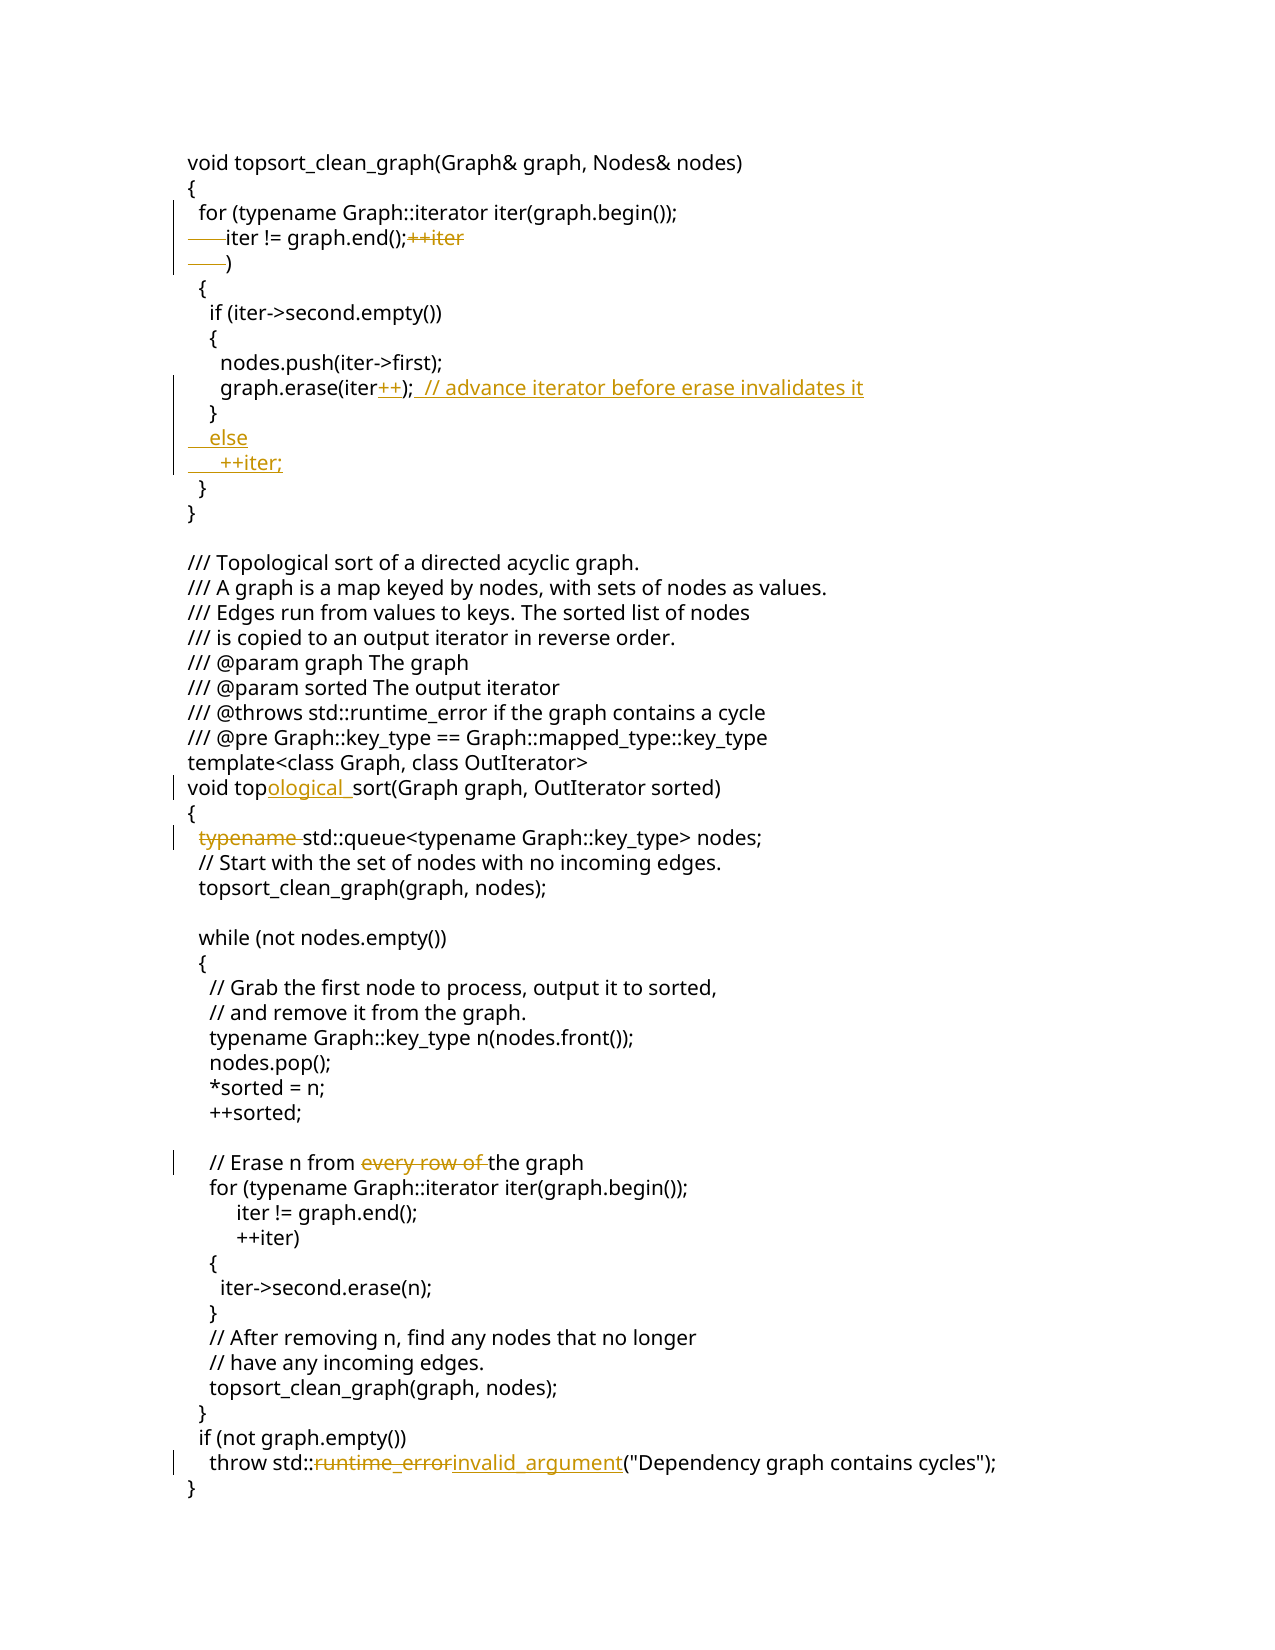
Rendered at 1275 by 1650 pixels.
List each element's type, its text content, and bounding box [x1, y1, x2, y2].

text { [187, 325, 1072, 350]
text // After removing n, find any nodes that no longer [187, 1325, 1072, 1350]
text iter->second.erase(n); [187, 1275, 1072, 1300]
text nodes.push(iter->first); [187, 350, 1072, 375]
text graph.erase(iter++); // advance iterator before erase invalidates it [187, 375, 1072, 400]
text template<class Graph, class OutIterator> [187, 750, 1072, 775]
text else [187, 425, 1072, 450]
text // have any incoming edges. [187, 1350, 1072, 1375]
text *sorted = n; [187, 1075, 1072, 1100]
text /// @param graph The graph [187, 650, 1072, 675]
text } [187, 1300, 1072, 1325]
text topsort_clean_graph(graph, nodes); [187, 875, 1072, 900]
text /// A graph is a map keyed by nodes, with sets of nodes as values. [187, 575, 1072, 600]
text { [187, 275, 1072, 300]
text for (typename Graph::iterator iter(graph.begin()); [187, 1175, 1072, 1200]
text { [187, 950, 1072, 975]
text if (iter->second.empty()) [187, 300, 1072, 325]
text // Grab the first node to process, output it to sorted, [187, 975, 1072, 1000]
text /// Edges run from values to keys. The sorted list of nodes [187, 600, 1072, 625]
text } [187, 1400, 1072, 1425]
text ++iter; [187, 450, 1072, 475]
text ++iter) [187, 1225, 1072, 1250]
text /// @param sorted The output iterator [187, 675, 1072, 700]
text void topsort_clean_graph(Graph& graph, Nodes& nodes) [187, 150, 1072, 175]
text /// is copied to an output iterator in reverse order. [187, 625, 1072, 650]
text nodes.pop(); [187, 1050, 1072, 1075]
text { [187, 175, 1072, 200]
text { [187, 1250, 1072, 1275]
text for (typename Graph::iterator iter(graph.begin());iter != graph.end();) [187, 200, 1072, 225]
text /// @throws std::runtime_error if the graph contains a cycle [187, 700, 1072, 725]
text if (not graph.empty()) [187, 1425, 1072, 1450]
text throw std::invalid_argument("Dependency graph contains cycles"); [187, 1450, 1072, 1475]
text iter != graph.end(); [187, 1200, 1072, 1225]
text } [187, 500, 1072, 525]
text /// @pre Graph::key_type == Graph::mapped_type::key_type [187, 725, 1072, 750]
text } [187, 400, 1072, 425]
text } [187, 475, 1072, 500]
text ++sorted; [187, 1100, 1072, 1125]
text // and remove it from the graph. [187, 1000, 1072, 1025]
text /// Topological sort of a directed acyclic graph. [187, 550, 1072, 575]
text topsort_clean_graph(graph, nodes); [187, 1375, 1072, 1400]
text while (not nodes.empty()) [187, 925, 1072, 950]
text // Start with the set of nodes with no incoming edges. [187, 850, 1072, 875]
text { [187, 800, 1072, 825]
text std::queue<typename Graph::key_type> nodes; [187, 825, 1072, 850]
text typename Graph::key_type n(nodes.front()); [187, 1025, 1072, 1050]
text } [187, 1475, 1072, 1500]
text void topological_sort(Graph graph, OutIterator sorted) [187, 775, 1072, 800]
text // Erase n from the graph [187, 1150, 1072, 1175]
